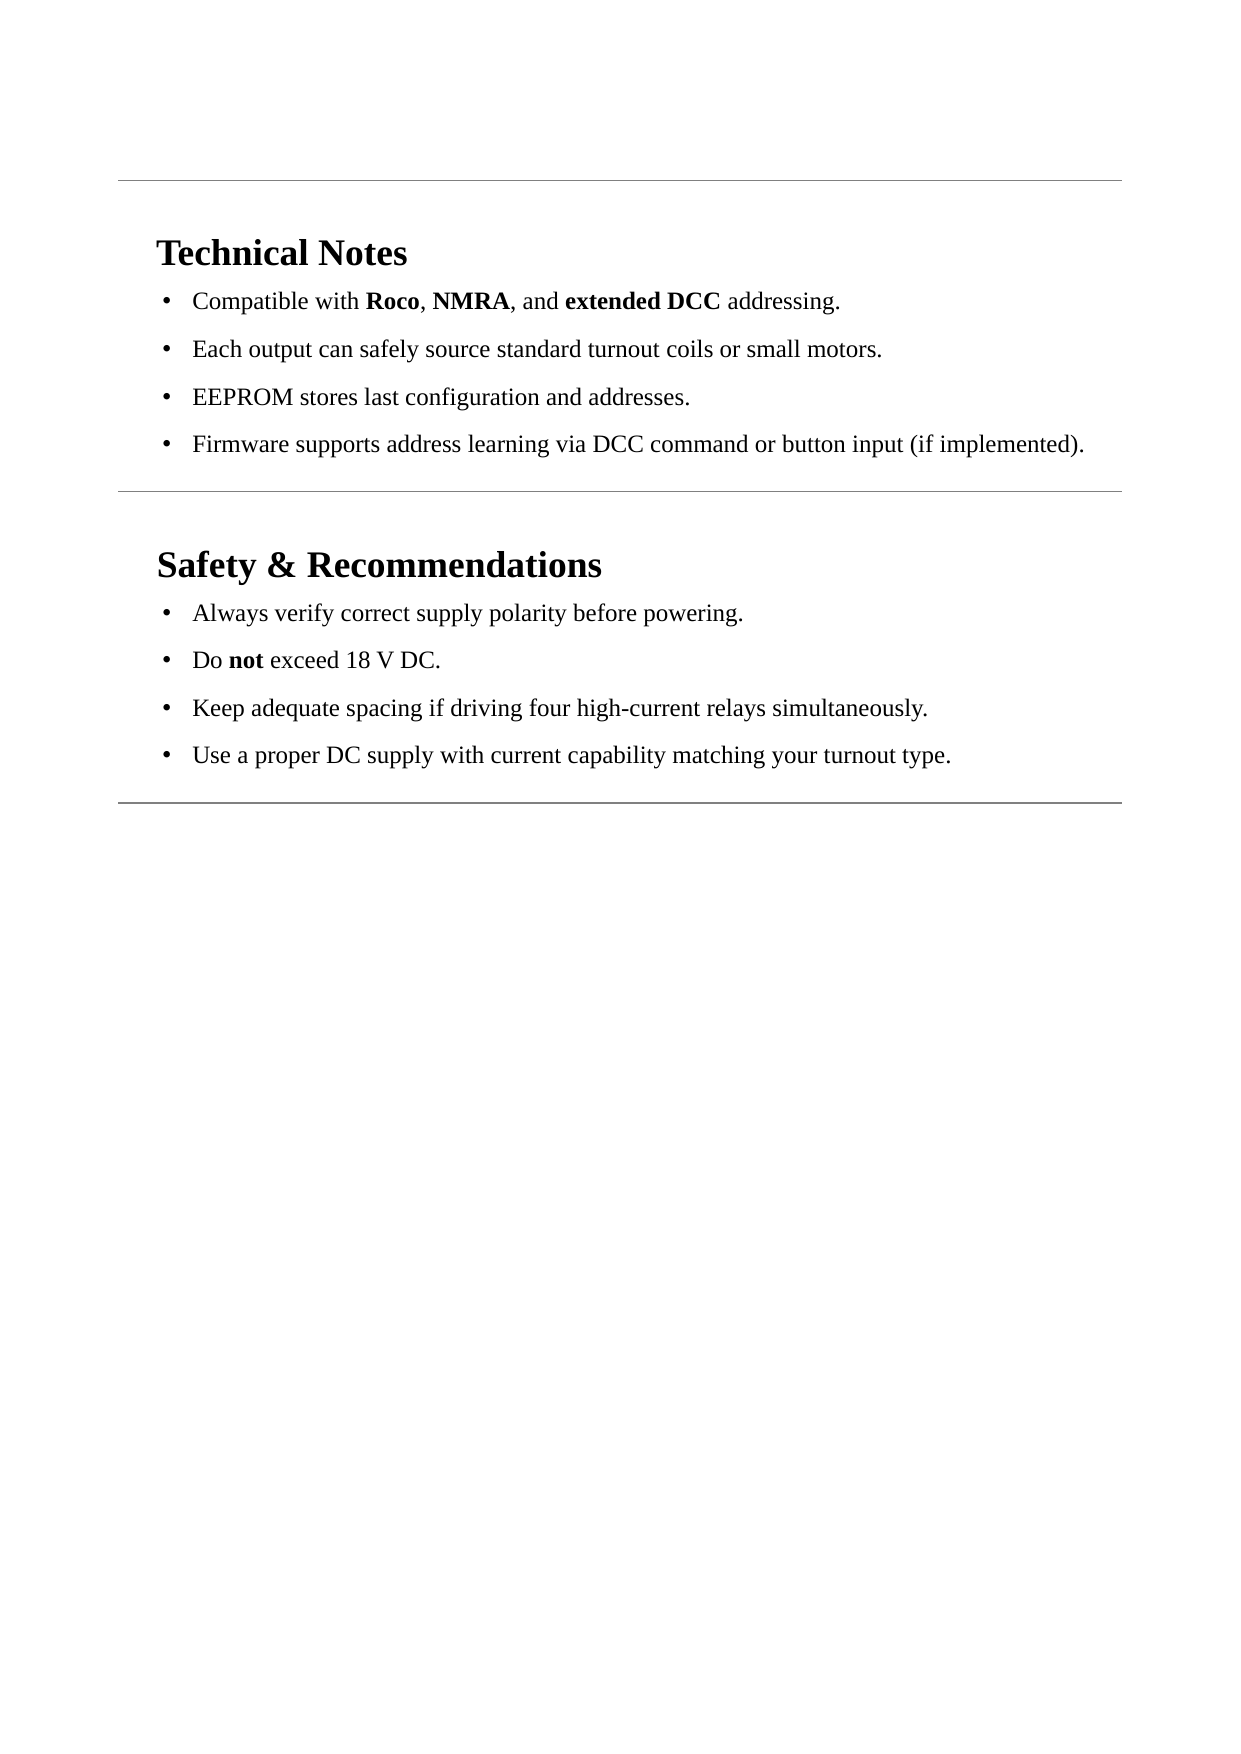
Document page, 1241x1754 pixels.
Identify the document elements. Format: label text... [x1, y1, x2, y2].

subtitle 💡 Technical Notes [118, 231, 1122, 274]
list Do not exceed 18 V DC. [162, 645, 1122, 674]
subtitle 🧰 Safety & Recommendations [118, 542, 1122, 585]
list Each output can safely source standard turnout coils or small motors. [162, 334, 1122, 363]
list Keep adequate spacing if driving four high-current relays simultaneously. [162, 693, 1122, 722]
list Firmware supports address learning via DCC command or button input (if implemented). [162, 429, 1122, 458]
list Always verify correct supply polarity before powering. [162, 598, 1122, 626]
list EEPROM stores last configuration and addresses. [162, 382, 1122, 410]
list Compatible with Roco, NMRA, and extended DCC addressing. [162, 286, 1122, 315]
list Use a proper DC supply with current capability matching your turnout type. [162, 740, 1122, 769]
